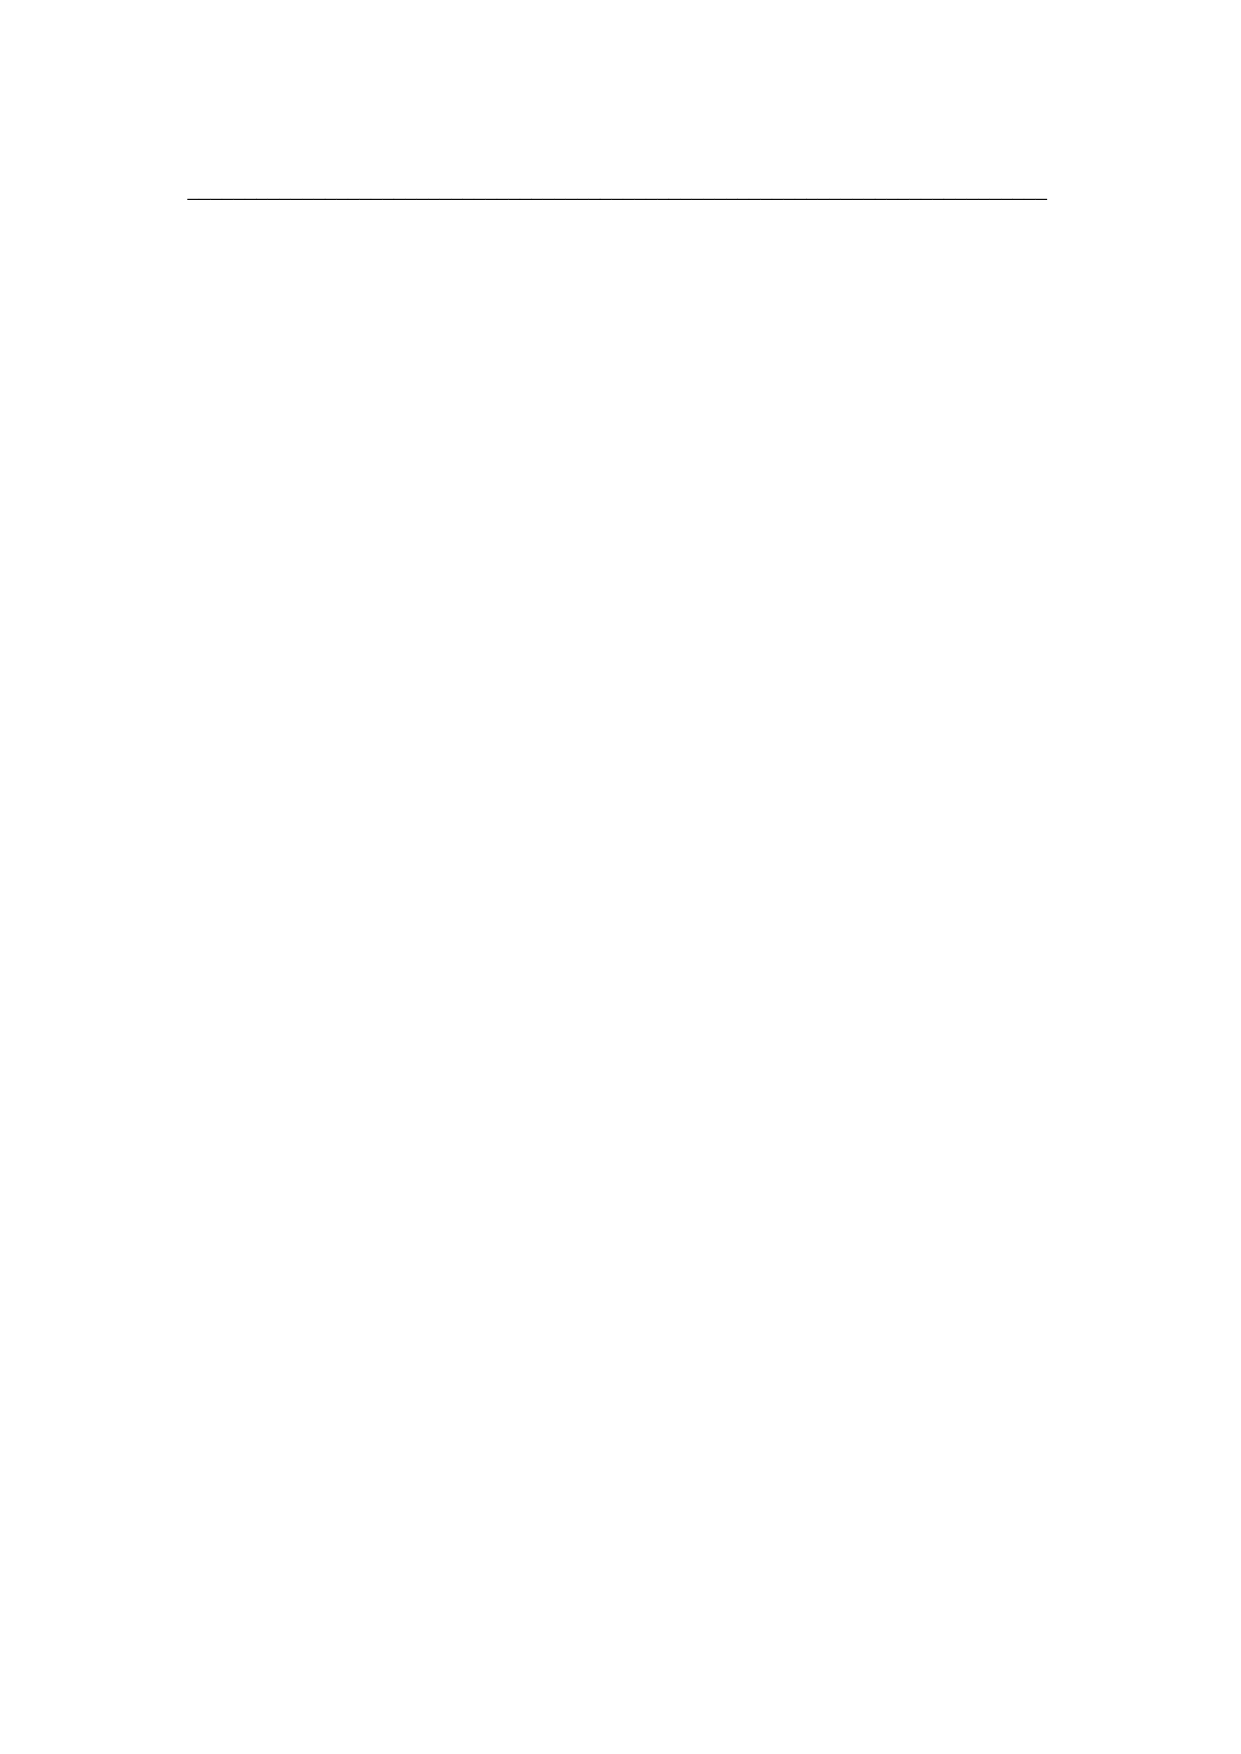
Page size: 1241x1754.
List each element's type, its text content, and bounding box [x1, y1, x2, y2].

text ___________________________________________________________________________ [187, 176, 1053, 203]
